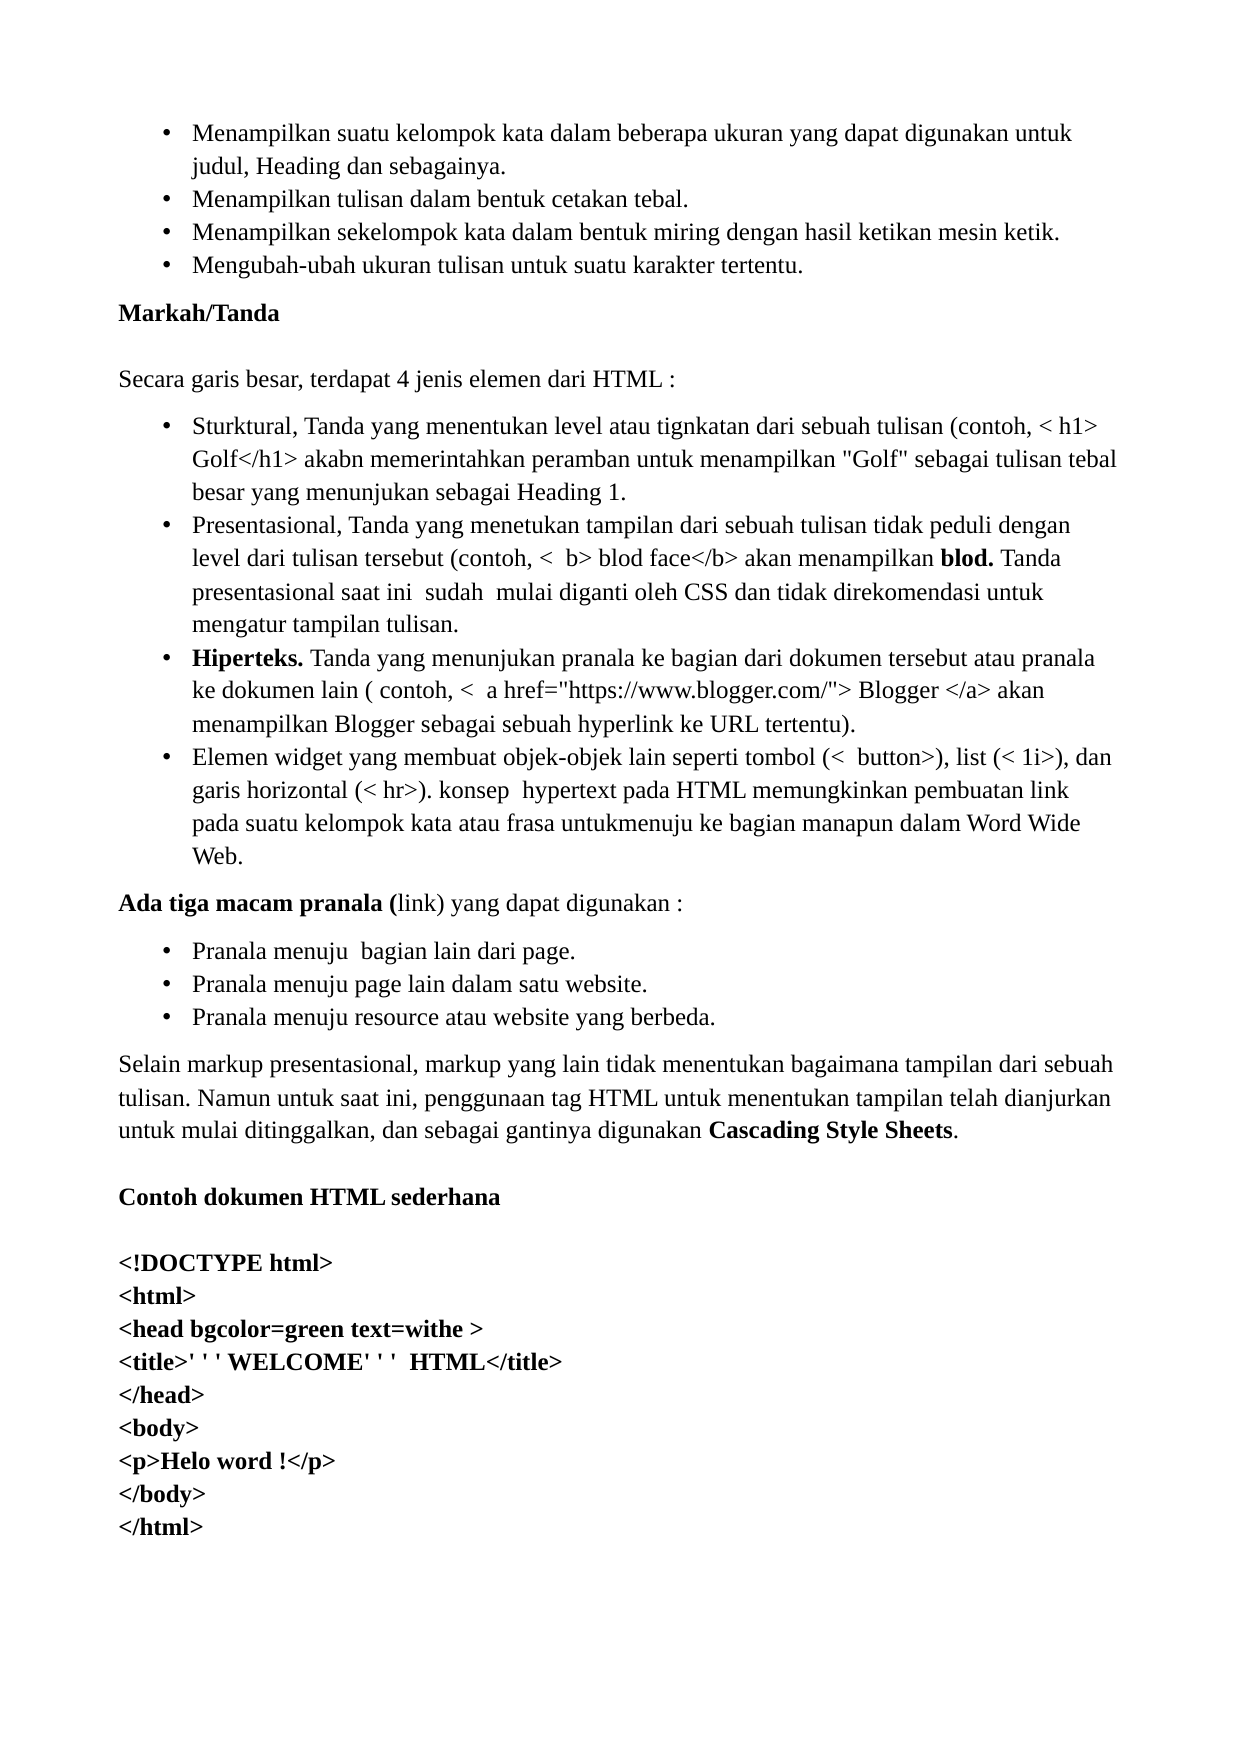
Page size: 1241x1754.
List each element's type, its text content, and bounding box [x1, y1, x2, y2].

text Markah/Tanda Secara garis besar, terdapat 4 jenis elemen dari HTML : [118, 298, 1122, 393]
list Mengubah-ubah ukuran tulisan untuk suatu karakter tertentu. [162, 250, 1122, 279]
text <html> [118, 1281, 1122, 1309]
text </head> [118, 1380, 1122, 1408]
text <!DOCTYPE html> [118, 1248, 1122, 1276]
text <head bgcolor=green text=withe > [118, 1314, 1122, 1342]
text Contoh dokumen HTML sederhana [118, 1182, 1122, 1210]
list Sturktural, Tanda yang menentukan level atau tignkatan dari sebuah tulisan (contoh, < h1> Golf</h1> akabn memerintahkan peramban untuk menampilkan "Golf" sebagai tulisan tebal besar yang menunjukan sebagai Heading 1. [162, 411, 1122, 506]
text Selain markup presentasional, markup yang lain tidak menentukan bagaimana tampilan dari sebuah tulisan. Namun untuk saat ini, penggunaan tag HTML untuk menentukan tampilan telah dianjurkan untuk mulai ditinggalkan, dan sebagai gantinya digunakan Cascading Style Sheets. [118, 1049, 1122, 1144]
text </html> [118, 1512, 1122, 1541]
list Hiperteks. Tanda yang menunjukan pranala ke bagian dari dokumen tersebut atau pranala ke dokumen lain ( contoh, < a href="https://www.blogger.com/"> Blogger </a> akan menampilkan Blogger sebagai sebuah hyperlink ke URL tertentu). [162, 643, 1122, 737]
list Elemen widget yang membuat objek-objek lain seperti tombol (< button>), list (< 1i>), dan garis horizontal (< hr>). konsep hypertext pada HTML memungkinkan pembuatan link pada suatu kelompok kata atau frasa untukmenuju ke bagian manapun dalam Word Wide Web. [162, 742, 1122, 869]
list Pranala menuju page lain dalam satu website. [162, 969, 1122, 998]
list Pranala menuju bagian lain dari page. [162, 936, 1122, 965]
list Menampilkan suatu kelompok kata dalam beberapa ukuran yang dapat digunakan untuk judul, Heading dan sebagainya. [162, 118, 1122, 180]
list Menampilkan tulisan dalam bentuk cetakan tebal. [162, 184, 1122, 213]
list Menampilkan sekelompok kata dalam bentuk miring dengan hasil ketikan mesin ketik. [162, 217, 1122, 246]
text <body> <p>Helo word !</p> [118, 1413, 1122, 1474]
text </body> [118, 1479, 1122, 1508]
text Ada tiga macam pranala (link) yang dapat digunakan : [118, 888, 1122, 917]
list Presentasional, Tanda yang menetukan tampilan dari sebuah tulisan tidak peduli dengan level dari tulisan tersebut (contoh, < b> blod face</b> akan menampilkan blod. Tanda presentasional saat ini sudah mulai diganti oleh CSS dan tidak direkomendasi untuk mengatur tampilan tulisan. [162, 511, 1122, 638]
text <title>' ' ' WELCOME' ' ' HTML</title> [118, 1347, 1122, 1376]
list Pranala menuju resource atau website yang berbeda. [162, 1002, 1122, 1031]
